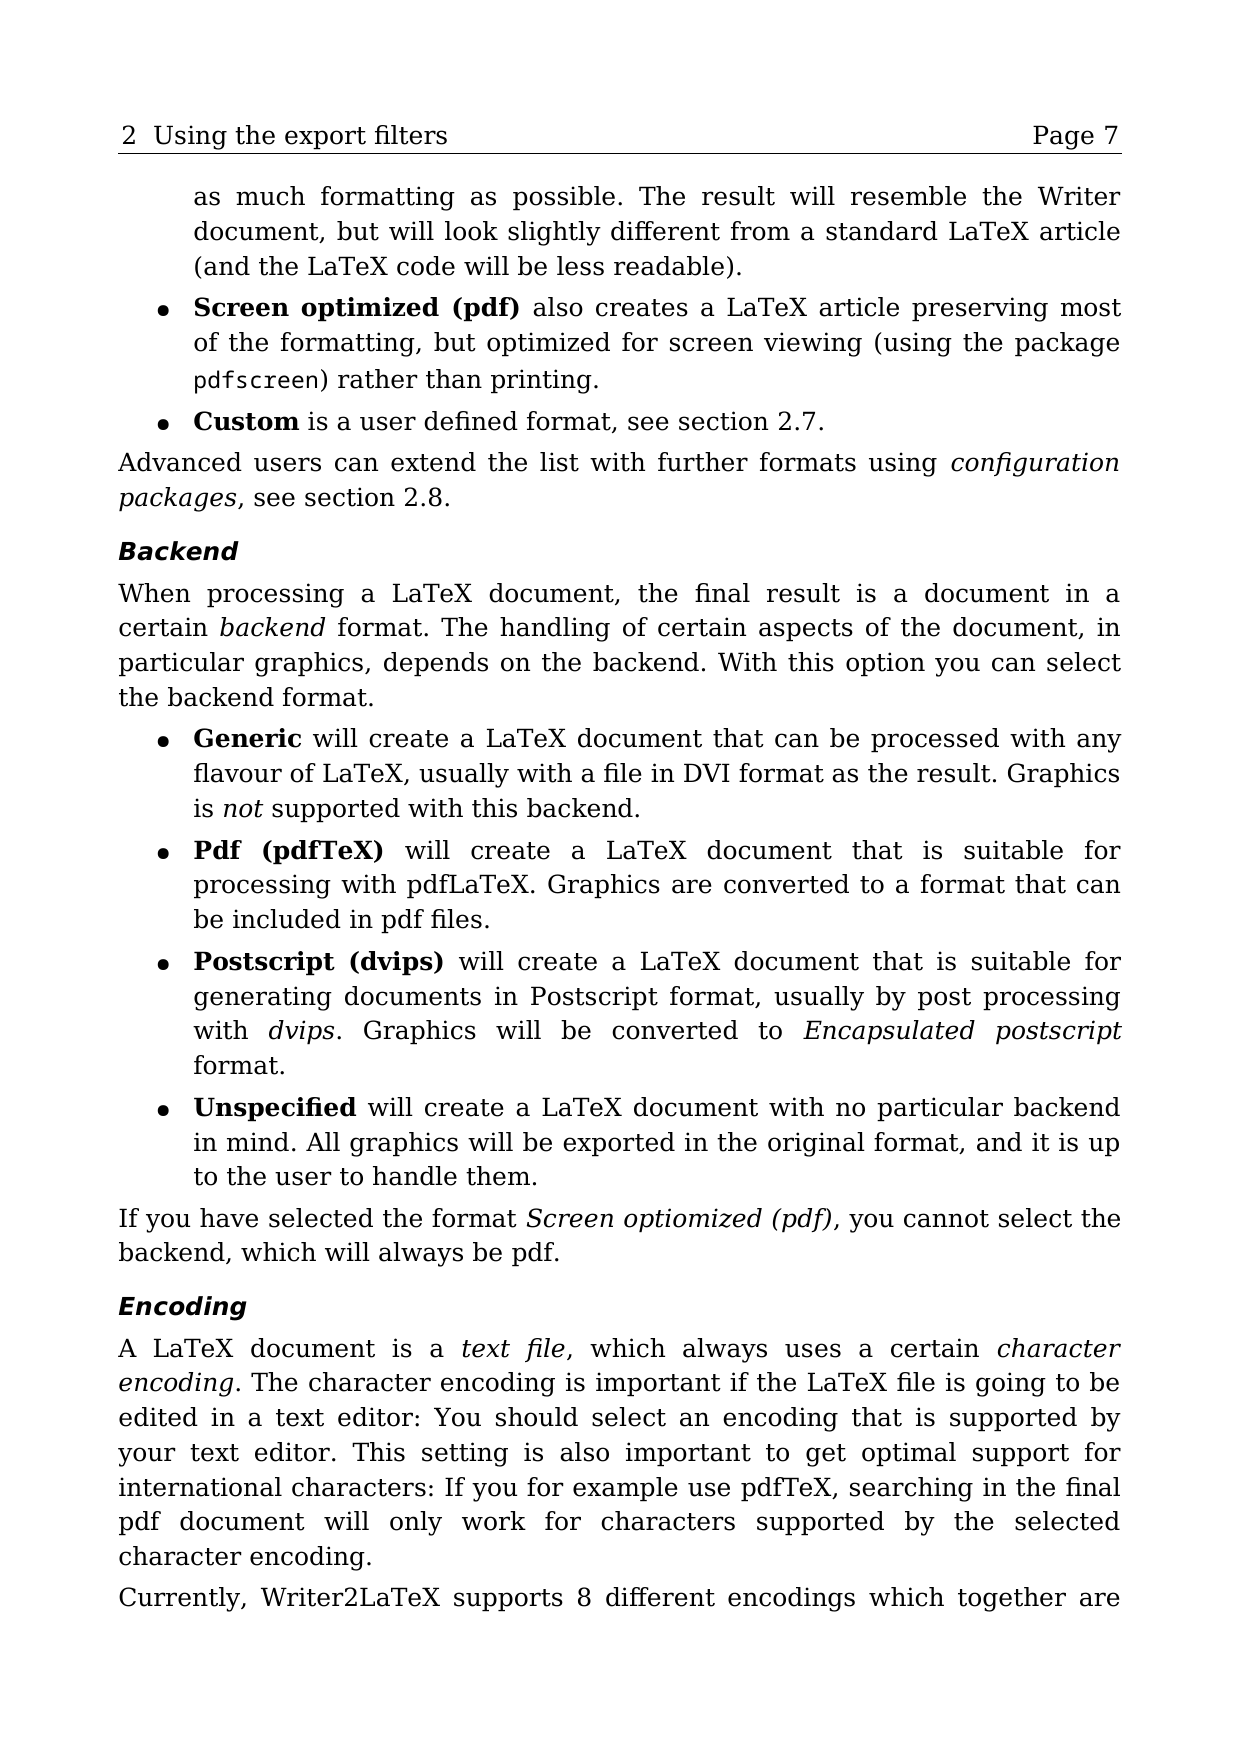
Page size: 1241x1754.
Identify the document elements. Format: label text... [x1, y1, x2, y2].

text Currently, Writer2LaTeX supports 8 different encodings which together are [118, 1584, 1122, 1613]
list Postscript (dvips) will create a LaTeX document that is suitable for generating documents in Postscript format, usually by post processing with dvips. Graphics will be converted to Encapsulated postscript format. [156, 947, 1122, 1080]
list Screen optimized (pdf) also creates a LaTeX article preserving most of the formatting, but optimized for screen viewing (using the package pdfscreen) rather than printing. [156, 293, 1122, 394]
list Custom is a user defined format, see section 2.7. [156, 407, 1122, 436]
list Generic will create a LaTeX document that can be processed with any flavour of LaTeX, usually with a file in DVI format as the result. Graphics is not supported with this backend. [156, 724, 1122, 823]
subtitle Backend [118, 537, 1122, 566]
text If you have selected the format Screen optiomized (pdf), you cannot select the backend, which will always be pdf. [118, 1204, 1122, 1268]
list as much formatting as possible. The result will resemble the Writer document, but will look slightly different from a standard LaTeX article (and the LaTeX code will be less readable). [156, 182, 1122, 281]
list Pdf (pdfTeX) will create a LaTeX document that is suitable for processing with pdfLaTeX. Graphics are converted to a format that can be included in pdf files. [156, 836, 1122, 934]
list Unspecified will create a LaTeX document with no particular backend in mind. All graphics will be exported in the original format, and it is up to the user to handle them. [156, 1093, 1122, 1192]
subtitle Encoding [118, 1293, 1122, 1322]
text When processing a LaTeX document, the final result is a document in a certain backend format. The handling of certain aspects of the document, in particular graphics, depends on the backend. With this option you can select the backend format. [118, 579, 1122, 712]
text A LaTeX document is a text file, which always uses a certain character encoding. The character encoding is important if the LaTeX file is going to be edited in a text editor: You should select an encoding that is supported by your text editor. This setting is also important to get optimal support for international characters: If you for example use pdfTeX, searching in the final pdf document will only work for characters supported by the selected character encoding. [118, 1334, 1122, 1571]
text Advanced users can extend the list with further formats using configuration packages, see section 2.8. [118, 449, 1122, 512]
